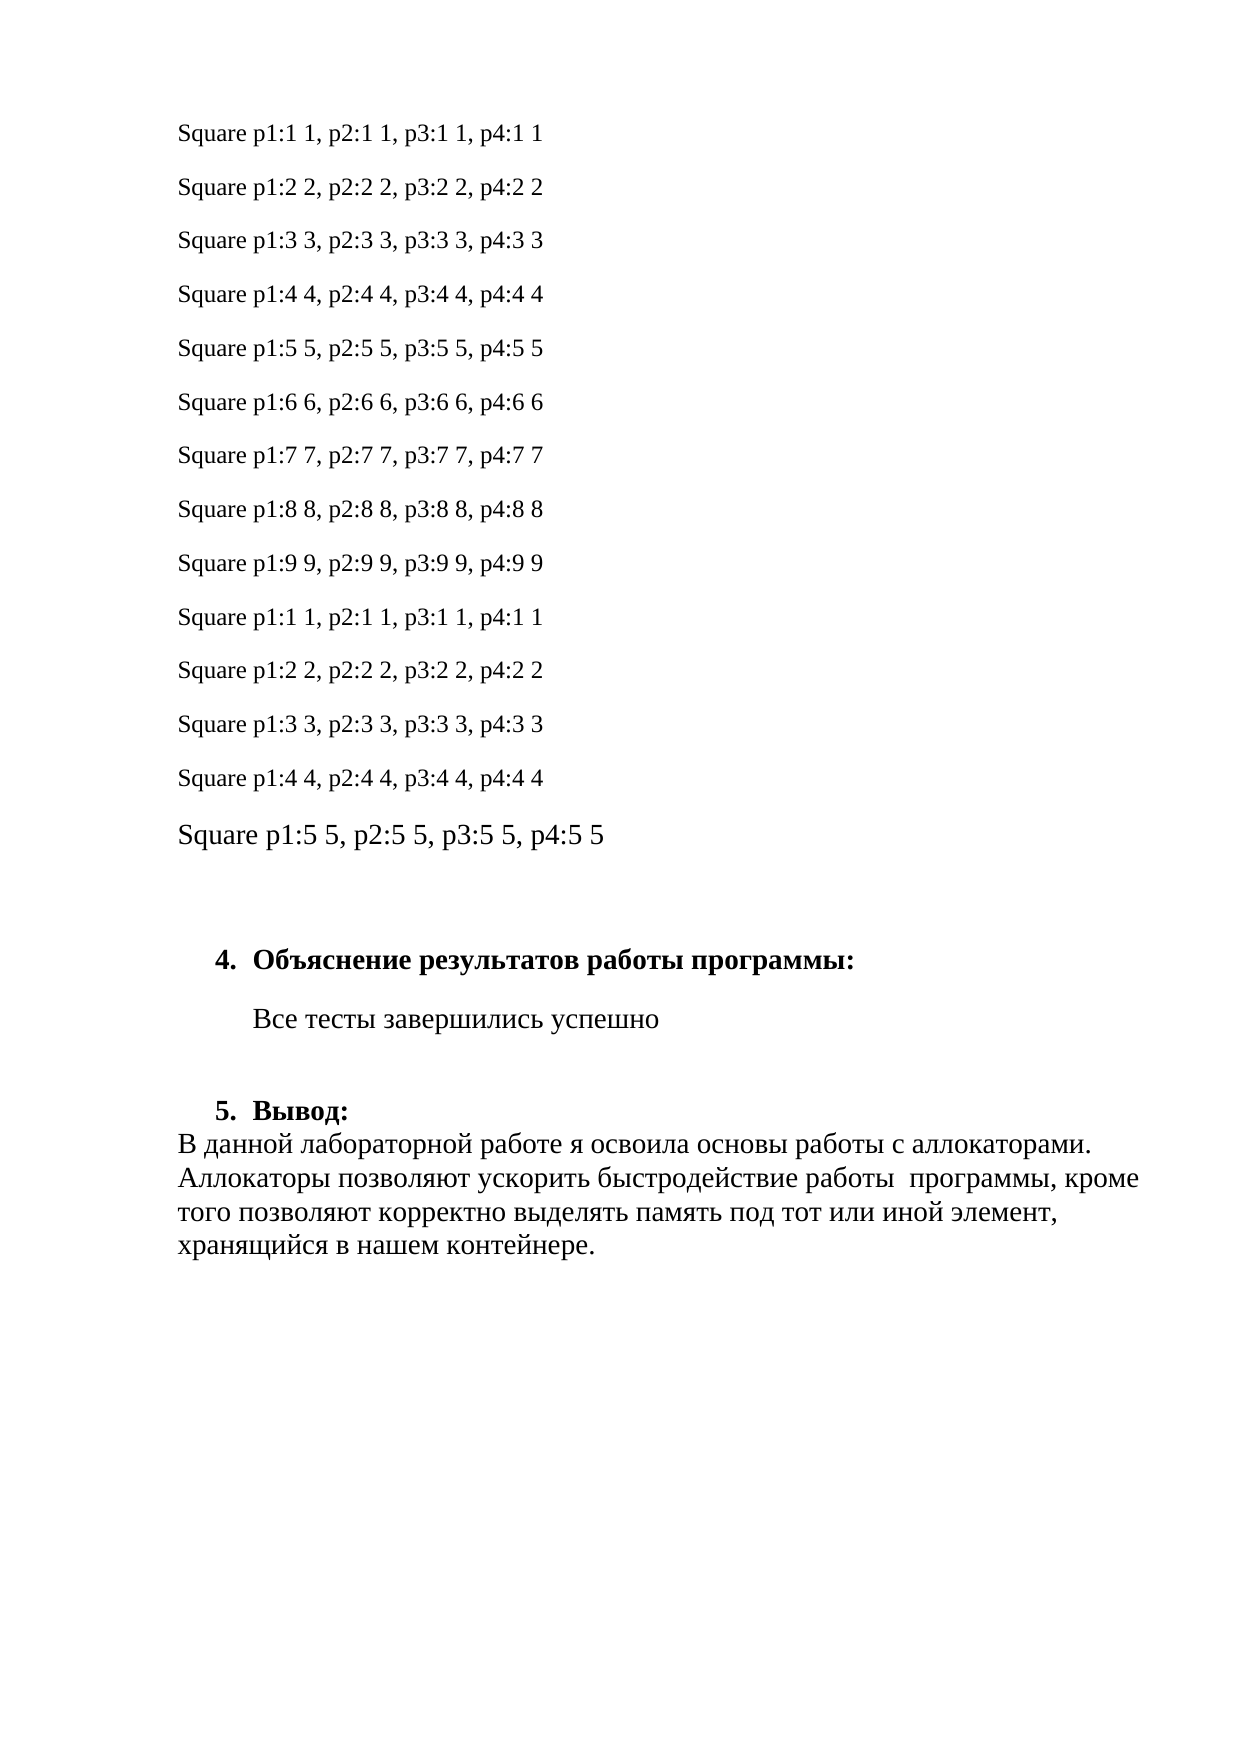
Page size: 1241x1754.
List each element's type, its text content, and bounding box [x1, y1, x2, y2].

text Square p1:5 5, p2:5 5, p3:5 5, p4:5 5 [177, 817, 1152, 850]
text Square p1:1 1, p2:1 1, p3:1 1, p4:1 1 [177, 118, 1152, 147]
text Square p1:9 9, p2:9 9, p3:9 9, p4:9 9 [177, 548, 1152, 577]
list Вывод: [215, 1093, 1152, 1127]
text В данной лабораторной работе я освоила основы работы с аллокаторами. Аллокаторы позволяют ускорить быстродействие работы программы, кроме того позволяют корректно выделять память под тот или иной элемент, хранящийся в нашем контейнере. [177, 1127, 1152, 1261]
text Square p1:7 7, p2:7 7, p3:7 7, p4:7 7 [177, 441, 1152, 469]
text Square p1:3 3, p2:3 3, p3:3 3, p4:3 3 [177, 226, 1152, 254]
text Square p1:8 8, p2:8 8, p3:8 8, p4:8 8 [177, 494, 1152, 523]
text Square p1:2 2, p2:2 2, p3:2 2, p4:2 2 [177, 172, 1152, 201]
text Square p1:2 2, p2:2 2, p3:2 2, p4:2 2 [177, 656, 1152, 684]
list Объяснение результатов работы программы: [215, 942, 1152, 976]
text Square p1:6 6, p2:6 6, p3:6 6, p4:6 6 [177, 387, 1152, 416]
text Square p1:5 5, p2:5 5, p3:5 5, p4:5 5 [177, 333, 1152, 362]
text Square p1:1 1, p2:1 1, p3:1 1, p4:1 1 [177, 602, 1152, 631]
text Square p1:3 3, p2:3 3, p3:3 3, p4:3 3 [177, 709, 1152, 738]
text Square p1:4 4, p2:4 4, p3:4 4, p4:4 4 [177, 279, 1152, 308]
text Square p1:4 4, p2:4 4, p3:4 4, p4:4 4 [177, 763, 1152, 792]
text Все тесты завершились успешно [177, 1001, 1152, 1034]
